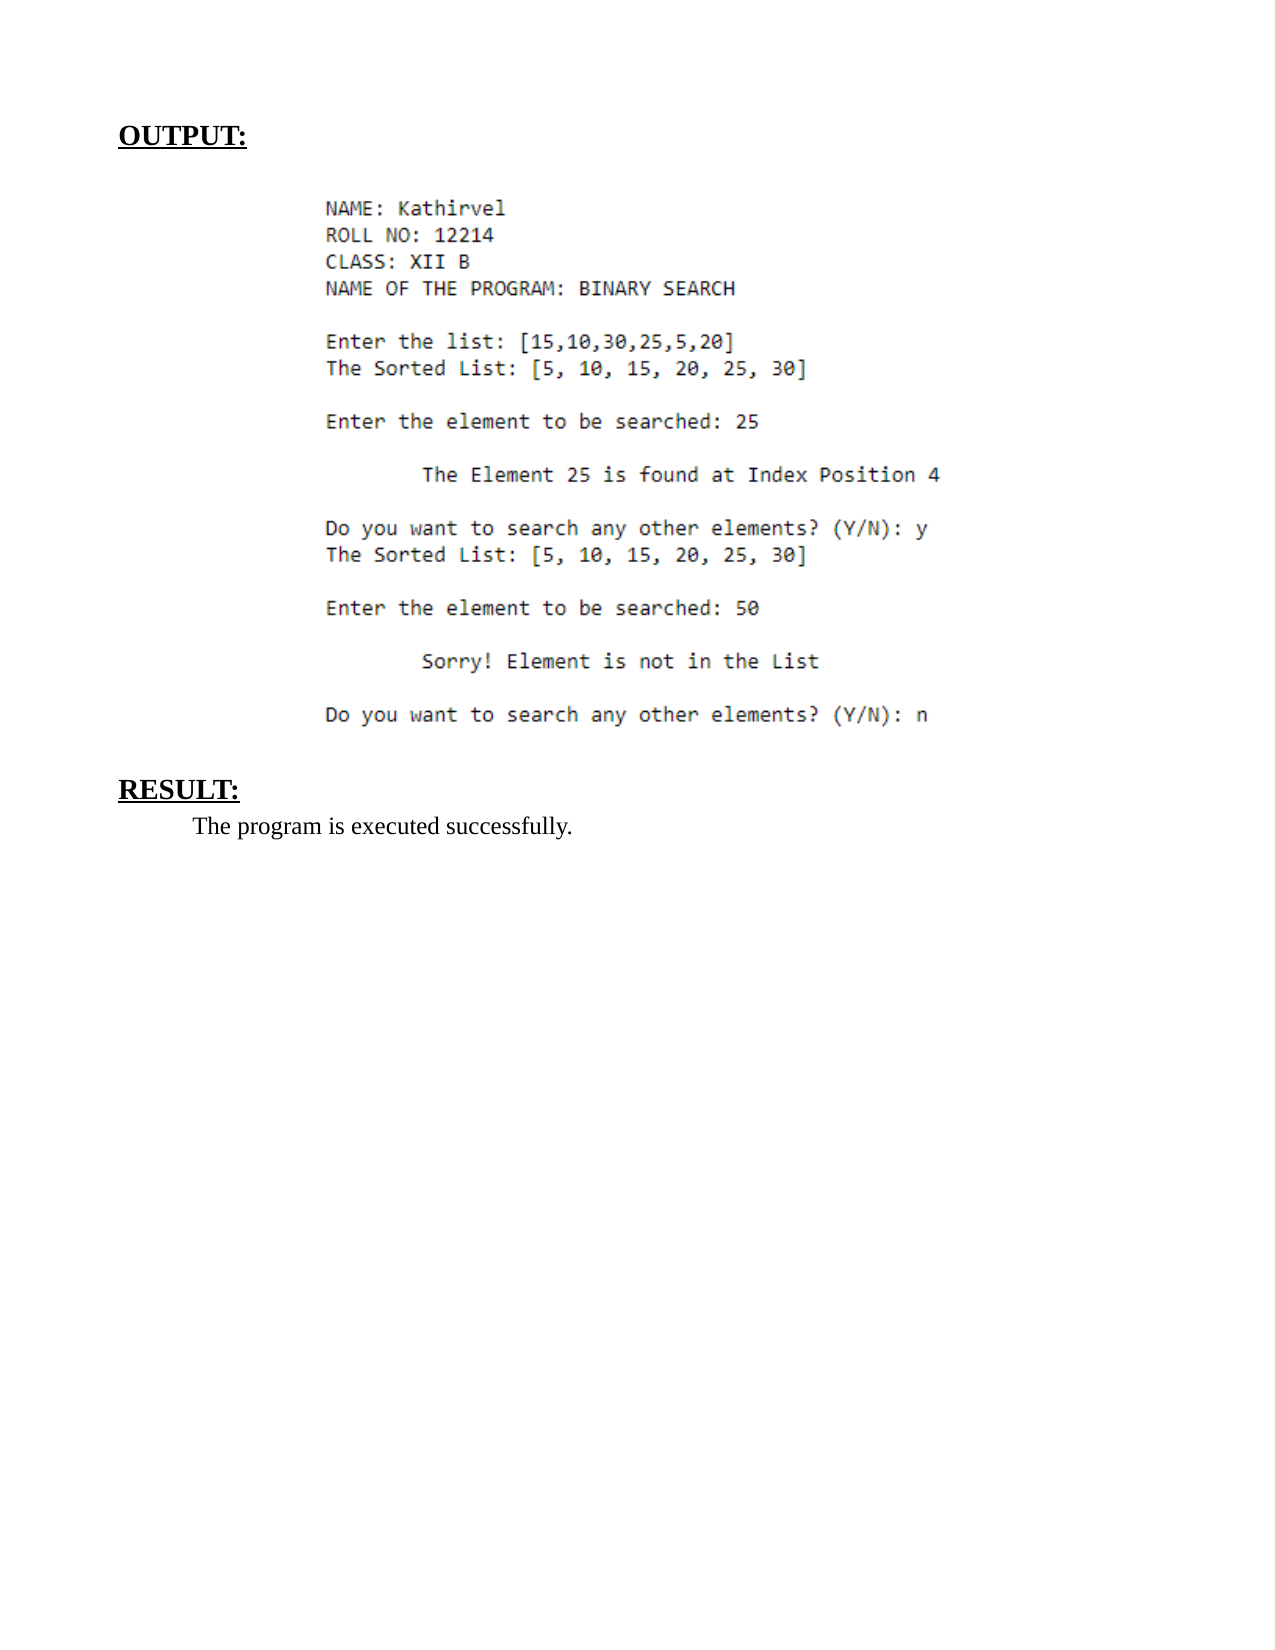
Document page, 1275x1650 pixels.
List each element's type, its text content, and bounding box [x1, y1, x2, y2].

text RESULT: [118, 772, 1157, 806]
text OUTPUT: [118, 118, 1157, 152]
picture [318, 189, 958, 736]
text The program is executed successfully. [118, 811, 1157, 840]
